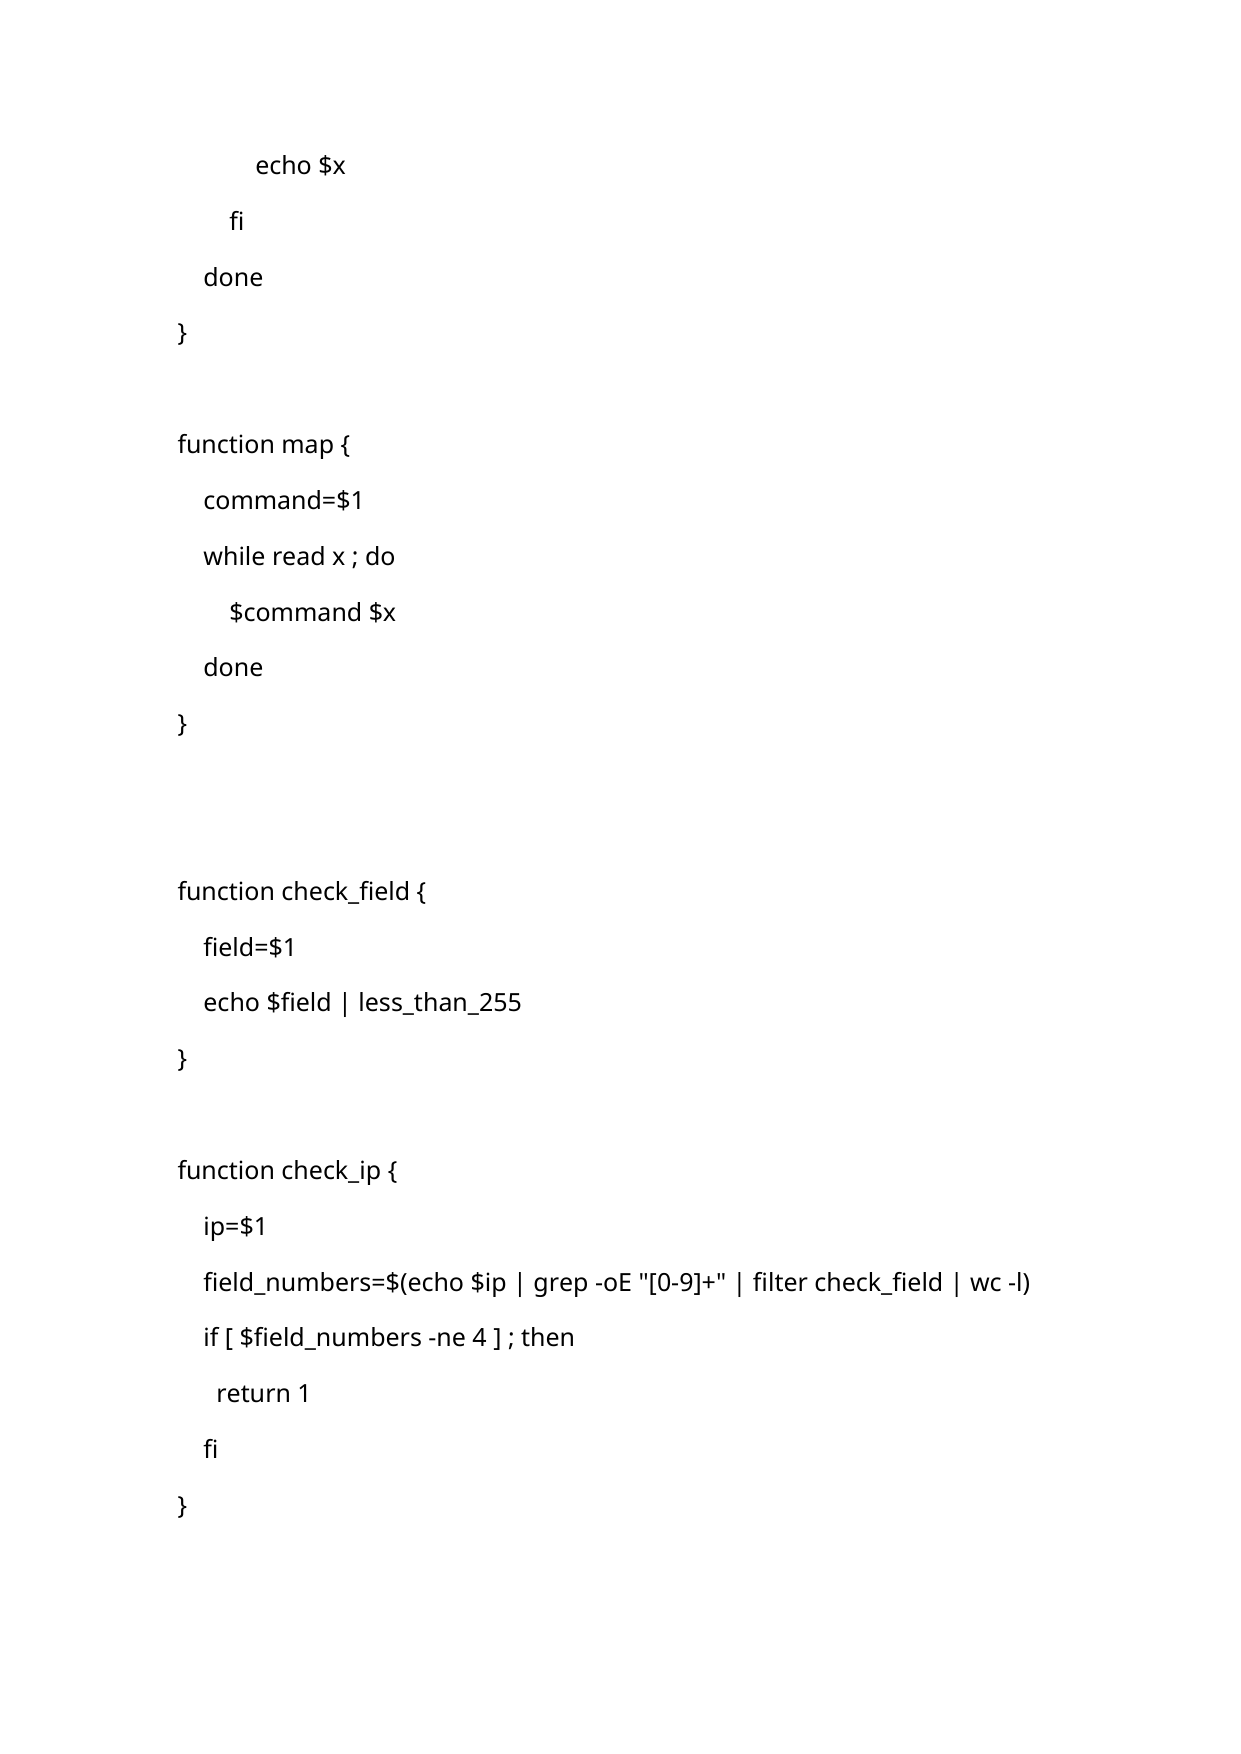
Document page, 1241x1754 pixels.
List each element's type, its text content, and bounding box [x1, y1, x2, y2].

text ip=$1 [177, 1208, 1063, 1242]
text } [177, 1488, 1063, 1522]
text } [177, 706, 1063, 740]
text command=$1 [177, 483, 1063, 517]
text echo $field | less_than_255 [177, 985, 1063, 1019]
text return 1 [177, 1376, 1063, 1410]
text $command $x [177, 594, 1063, 628]
text field_numbers=$(echo $ip | grep -oE "[0-9]+" | filter check_field | wc -l) [177, 1264, 1063, 1298]
text } [177, 1041, 1063, 1075]
text echo $x [177, 148, 1063, 182]
text function check_ip { [177, 1153, 1063, 1187]
text while read x ; do [177, 538, 1063, 572]
text field=$1 [177, 929, 1063, 963]
text function check_field { [177, 873, 1063, 907]
text done [177, 259, 1063, 293]
text } [177, 315, 1063, 349]
text done [177, 650, 1063, 684]
text fi [177, 1432, 1063, 1466]
text fi [177, 203, 1063, 237]
text if [ $field_numbers -ne 4 ] ; then [177, 1320, 1063, 1354]
text function map { [177, 427, 1063, 461]
